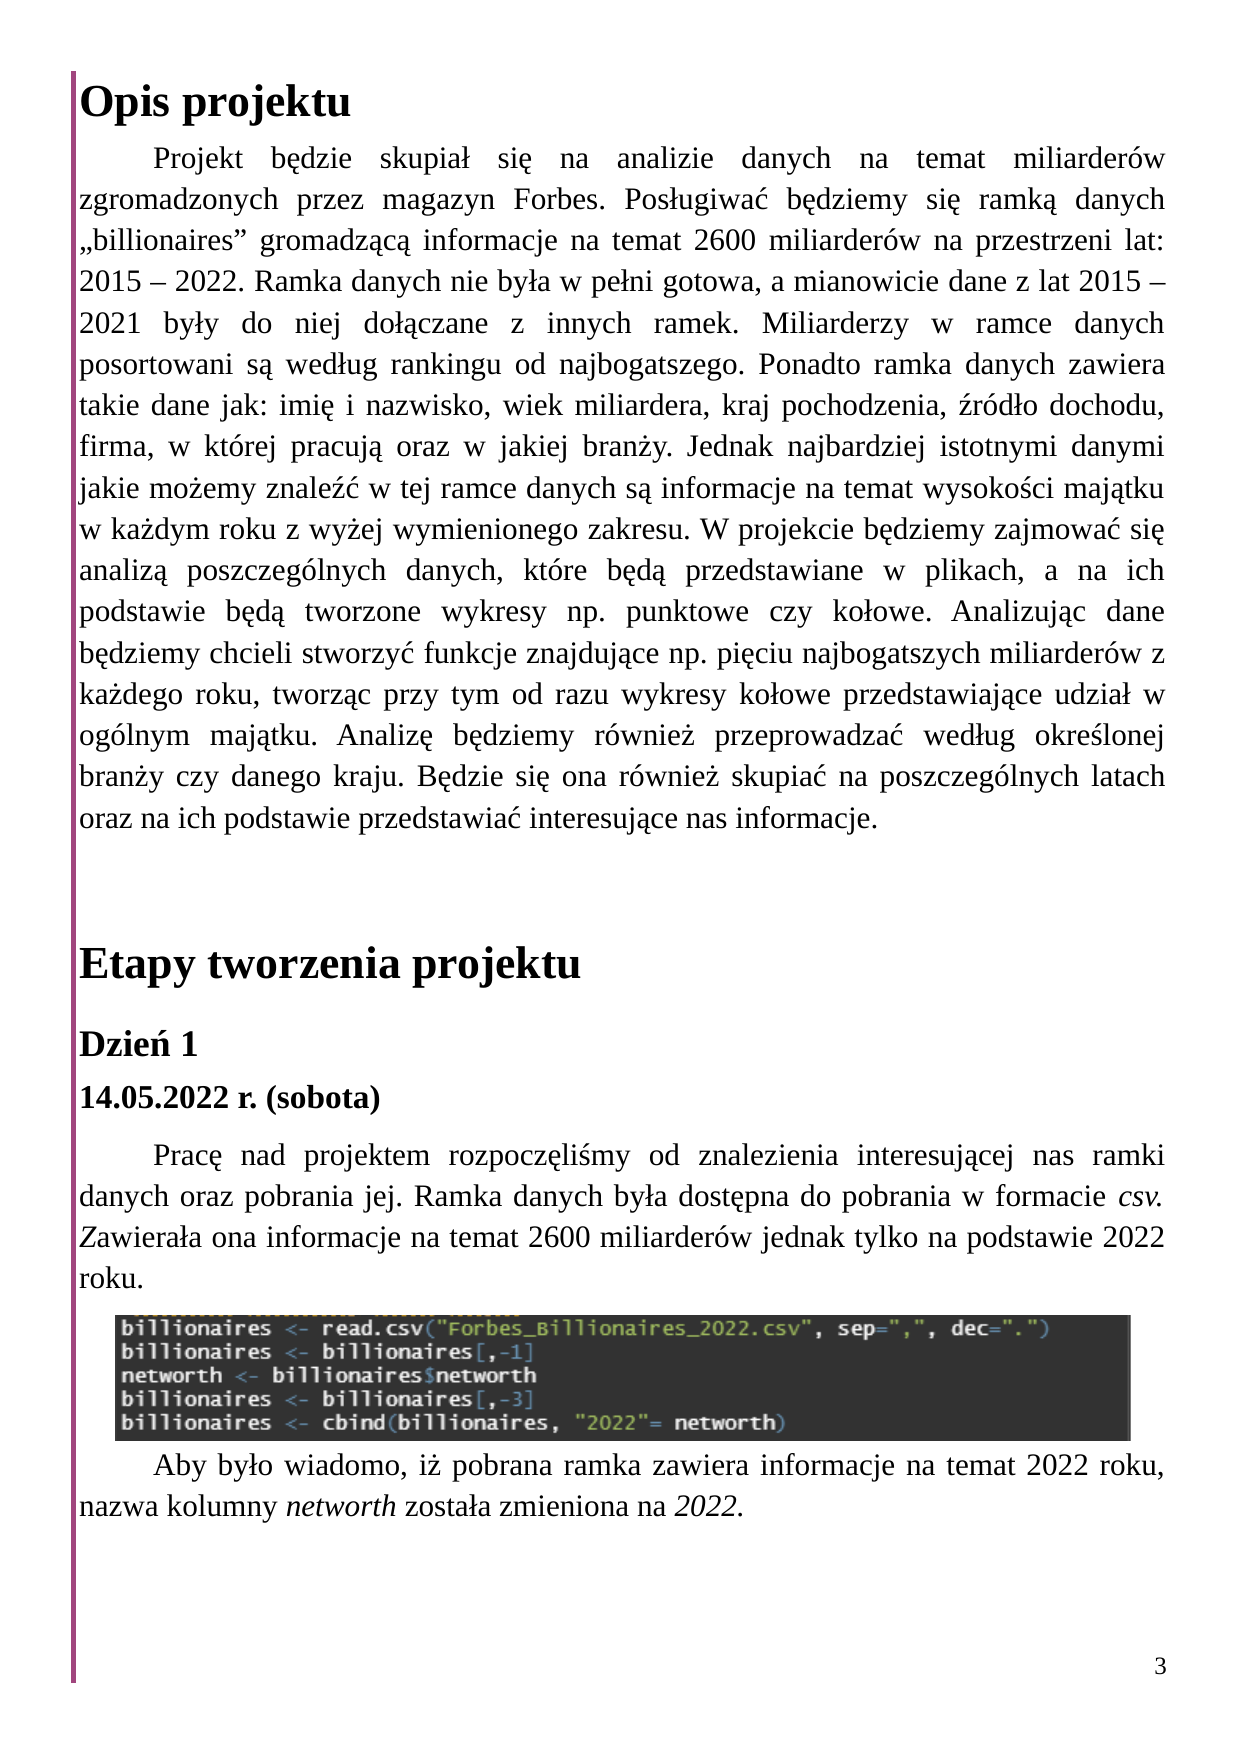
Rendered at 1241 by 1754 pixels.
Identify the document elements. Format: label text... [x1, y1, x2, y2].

subtitle Etapy tworzenia projektu [79, 936, 1166, 988]
subtitle Opis projektu [79, 74, 1166, 126]
subtitle Dzień 1 [79, 1022, 1166, 1065]
text Aby było wiadomo, iż pobrana ramka zawiera informacje na temat 2022 roku, nazwa kolumny networth została zmieniona na 2022. [79, 1316, 1166, 1523]
picture [115, 1315, 1131, 1441]
text Projekt będzie skupiał się na analizie danych na temat miliarderów zgromadzonych przez magazyn Forbes. Posługiwać będziemy się ramką danych „billionaires” gromadzącą informacje na temat 2600 miliarderów na przestrzeni lat: 2015 – 2022. Ramka danych nie była w pełni gotowa, a mianowicie dane z lat 2015 – 2021 były do niej dołączane z innych ramek. Miliarderzy w ramce danych posortowani są według rankingu od najbogatszego. Ponadto ramka danych zawiera takie dane jak: imię i nazwisko, wiek miliardera, kraj pochodzenia, źródło dochodu, firma, w której pracują oraz w jakiej branży. Jednak najbardziej istotnymi danymi jakie możemy znaleźć w tej ramce danych są informacje na temat wysokości majątku w każdym roku z wyżej wymienionego zakresu. W projekcie będziemy zajmować się analizą poszczególnych danych, które będą przedstawiane w plikach, a na ich podstawie będą tworzone wykresy np. punktowe czy kołowe. Analizując dane będziemy chcieli stworzyć funkcje znajdujące np. pięciu najbogatszych miliarderów z każdego roku, tworząc przy tym od razu wykresy kołowe przedstawiające udział w ogólnym majątku. Analizę będziemy również przeprowadzać według określonej branży czy danego kraju. Będzie się ona również skupiać na poszczególnych latach oraz na ich podstawie przedstawiać interesujące nas informacje. [79, 139, 1166, 835]
text Pracę nad projektem rozpoczęliśmy od znalezienia interesującej nas ramki danych oraz pobrania jej. Ramka danych była dostępna do pobrania w formacie csv. Zawierała ona informacje na temat 2600 miliarderów jednak tylko na podstawie 2022 roku. [79, 1136, 1166, 1296]
text 14.05.2022 r. (sobota) [79, 1077, 1166, 1116]
